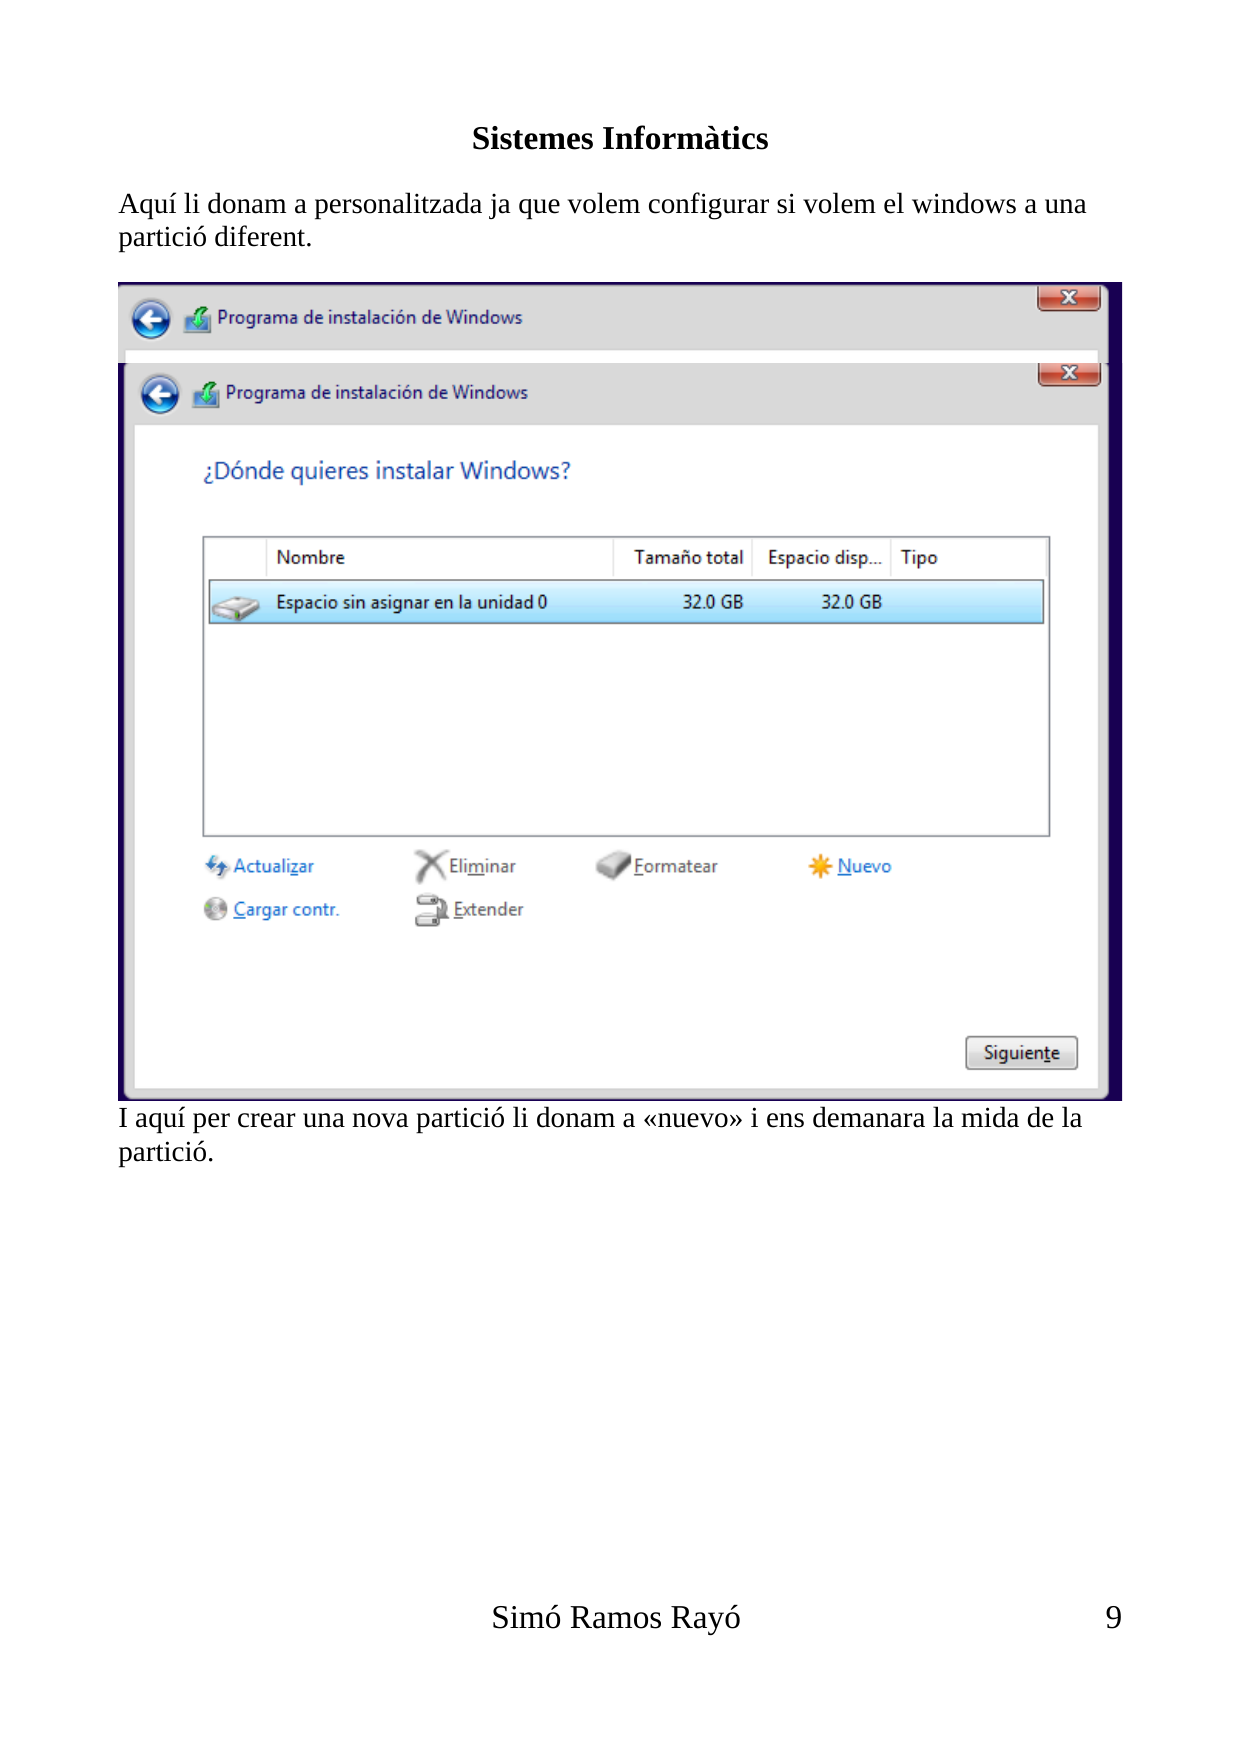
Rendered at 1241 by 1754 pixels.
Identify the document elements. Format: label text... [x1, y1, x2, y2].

text Aquí li donam a personalitzada ja que volem configurar si volem el windows a una partició diferent. [118, 186, 1122, 253]
text I aquí per crear una nova partició li donam a «nuevo» i ens demanara la mida de la partició. [118, 1101, 1122, 1168]
picture [118, 282, 1123, 1101]
